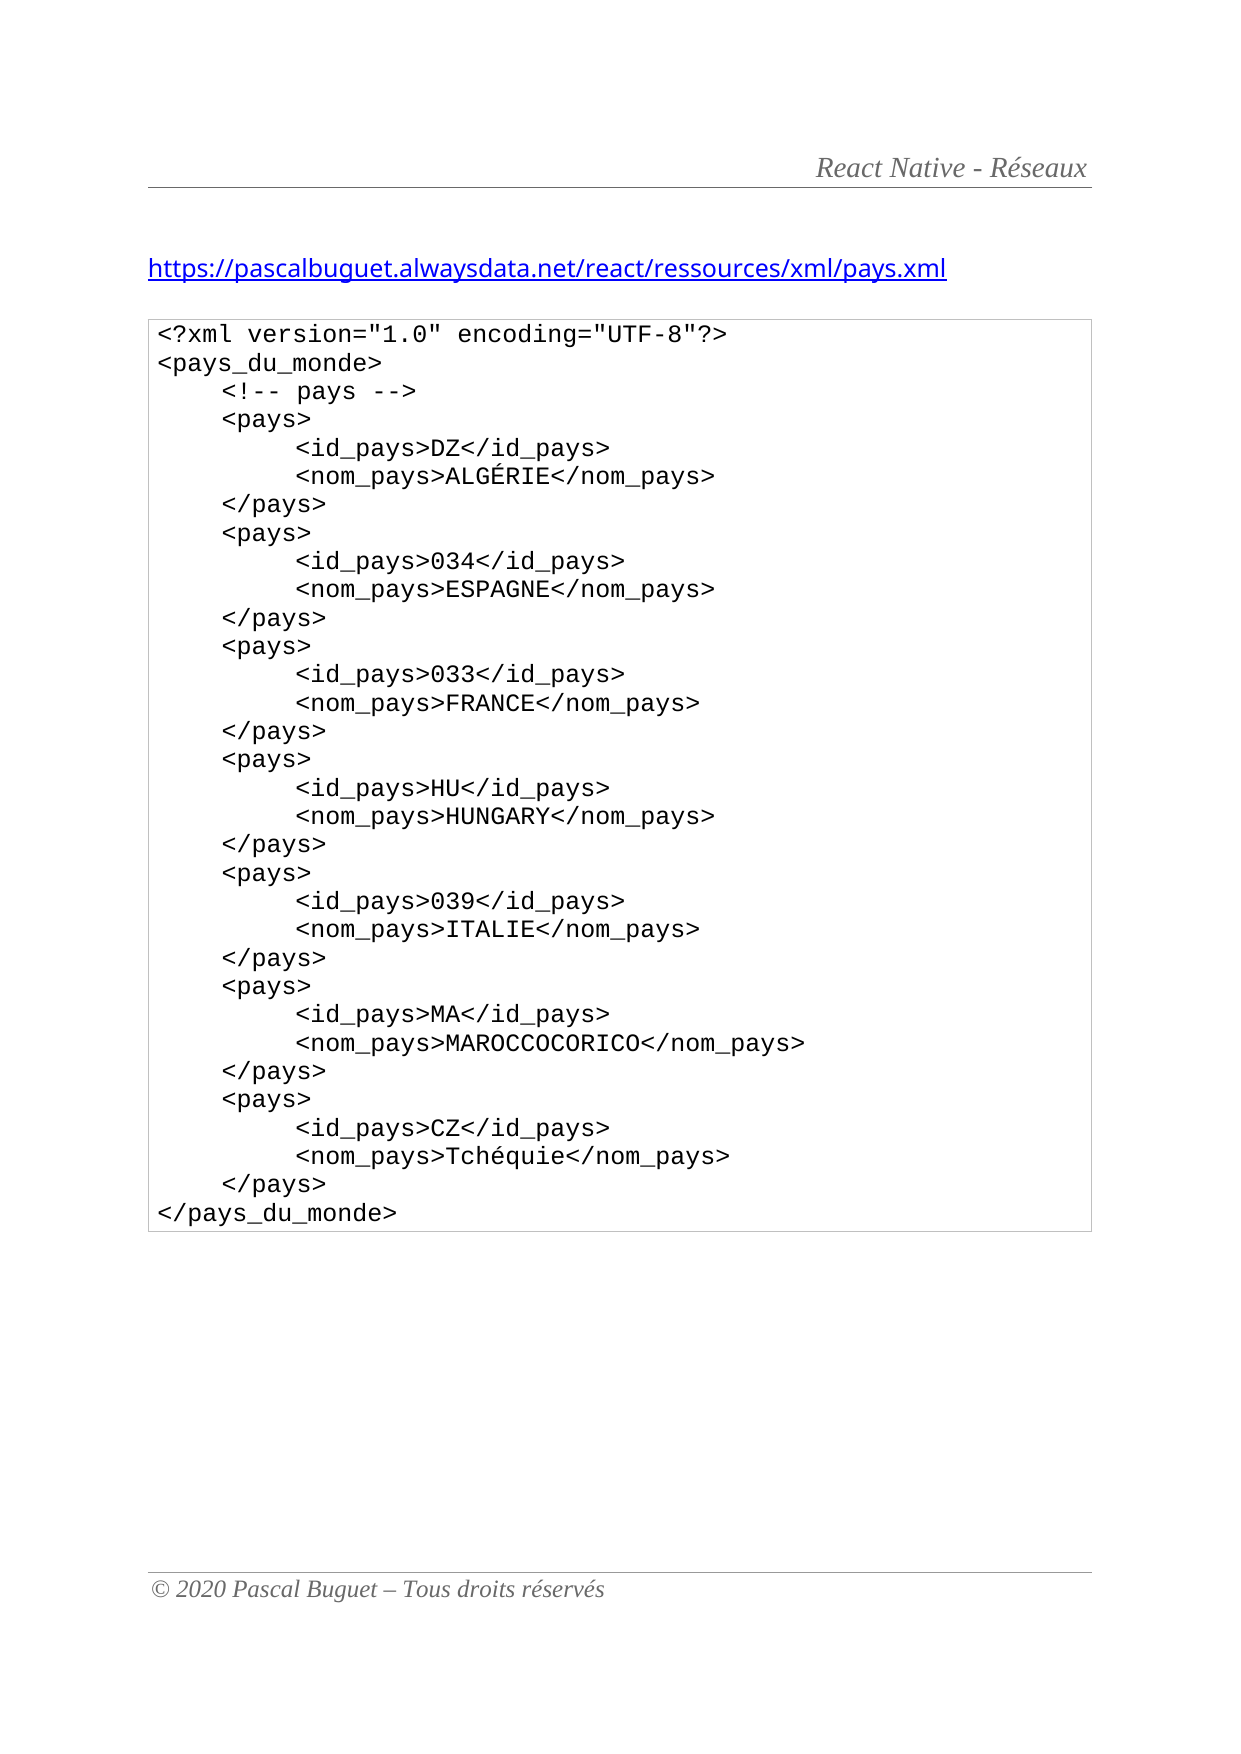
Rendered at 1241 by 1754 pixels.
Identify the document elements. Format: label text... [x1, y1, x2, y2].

text </pays> [149, 1056, 1091, 1084]
text </pays> [149, 716, 1091, 744]
text <pays> [149, 517, 1091, 546]
text </pays> [149, 1169, 1091, 1197]
text </pays> [149, 942, 1091, 971]
text <nom_pays>ALGÉRIE</nom_pays> [149, 461, 1091, 489]
text </pays> [149, 829, 1091, 857]
text <pays> [149, 1084, 1091, 1112]
text <nom_pays>MAROCCOCORICO</nom_pays> [149, 1027, 1091, 1056]
text <id_pays>CZ</id_pays> [149, 1112, 1091, 1141]
text <nom_pays>Tchéquie</nom_pays> [149, 1141, 1091, 1169]
text <nom_pays>ESPAGNE</nom_pays> [149, 574, 1091, 602]
text https://pascalbuguet.alwaysdata.net/react/ressources/xml/pays.xml [148, 251, 1092, 285]
text <!-- pays --> [149, 376, 1091, 404]
text <id_pays>034</id_pays> [149, 546, 1091, 574]
text <id_pays>DZ</id_pays> [149, 432, 1091, 461]
text <pays> [149, 971, 1091, 999]
text </pays_du_monde> [149, 1197, 1091, 1231]
text <?xml version="1.0" encoding="UTF-8"?> [149, 320, 1091, 347]
text <pays> [149, 744, 1091, 772]
text </pays> [149, 489, 1091, 517]
text <id_pays>HU</id_pays> [149, 772, 1091, 801]
text <pays> [149, 404, 1091, 432]
text </pays> [149, 602, 1091, 631]
text <id_pays>033</id_pays> [149, 659, 1091, 687]
text <id_pays>MA</id_pays> [149, 999, 1091, 1027]
text <id_pays>039</id_pays> [149, 886, 1091, 914]
text <pays_du_monde> [149, 347, 1091, 376]
text <pays> [149, 857, 1091, 886]
text <nom_pays>ITALIE</nom_pays> [149, 914, 1091, 942]
text <nom_pays>HUNGARY</nom_pays> [149, 801, 1091, 829]
text <pays> [149, 631, 1091, 659]
text <nom_pays>FRANCE</nom_pays> [149, 687, 1091, 716]
